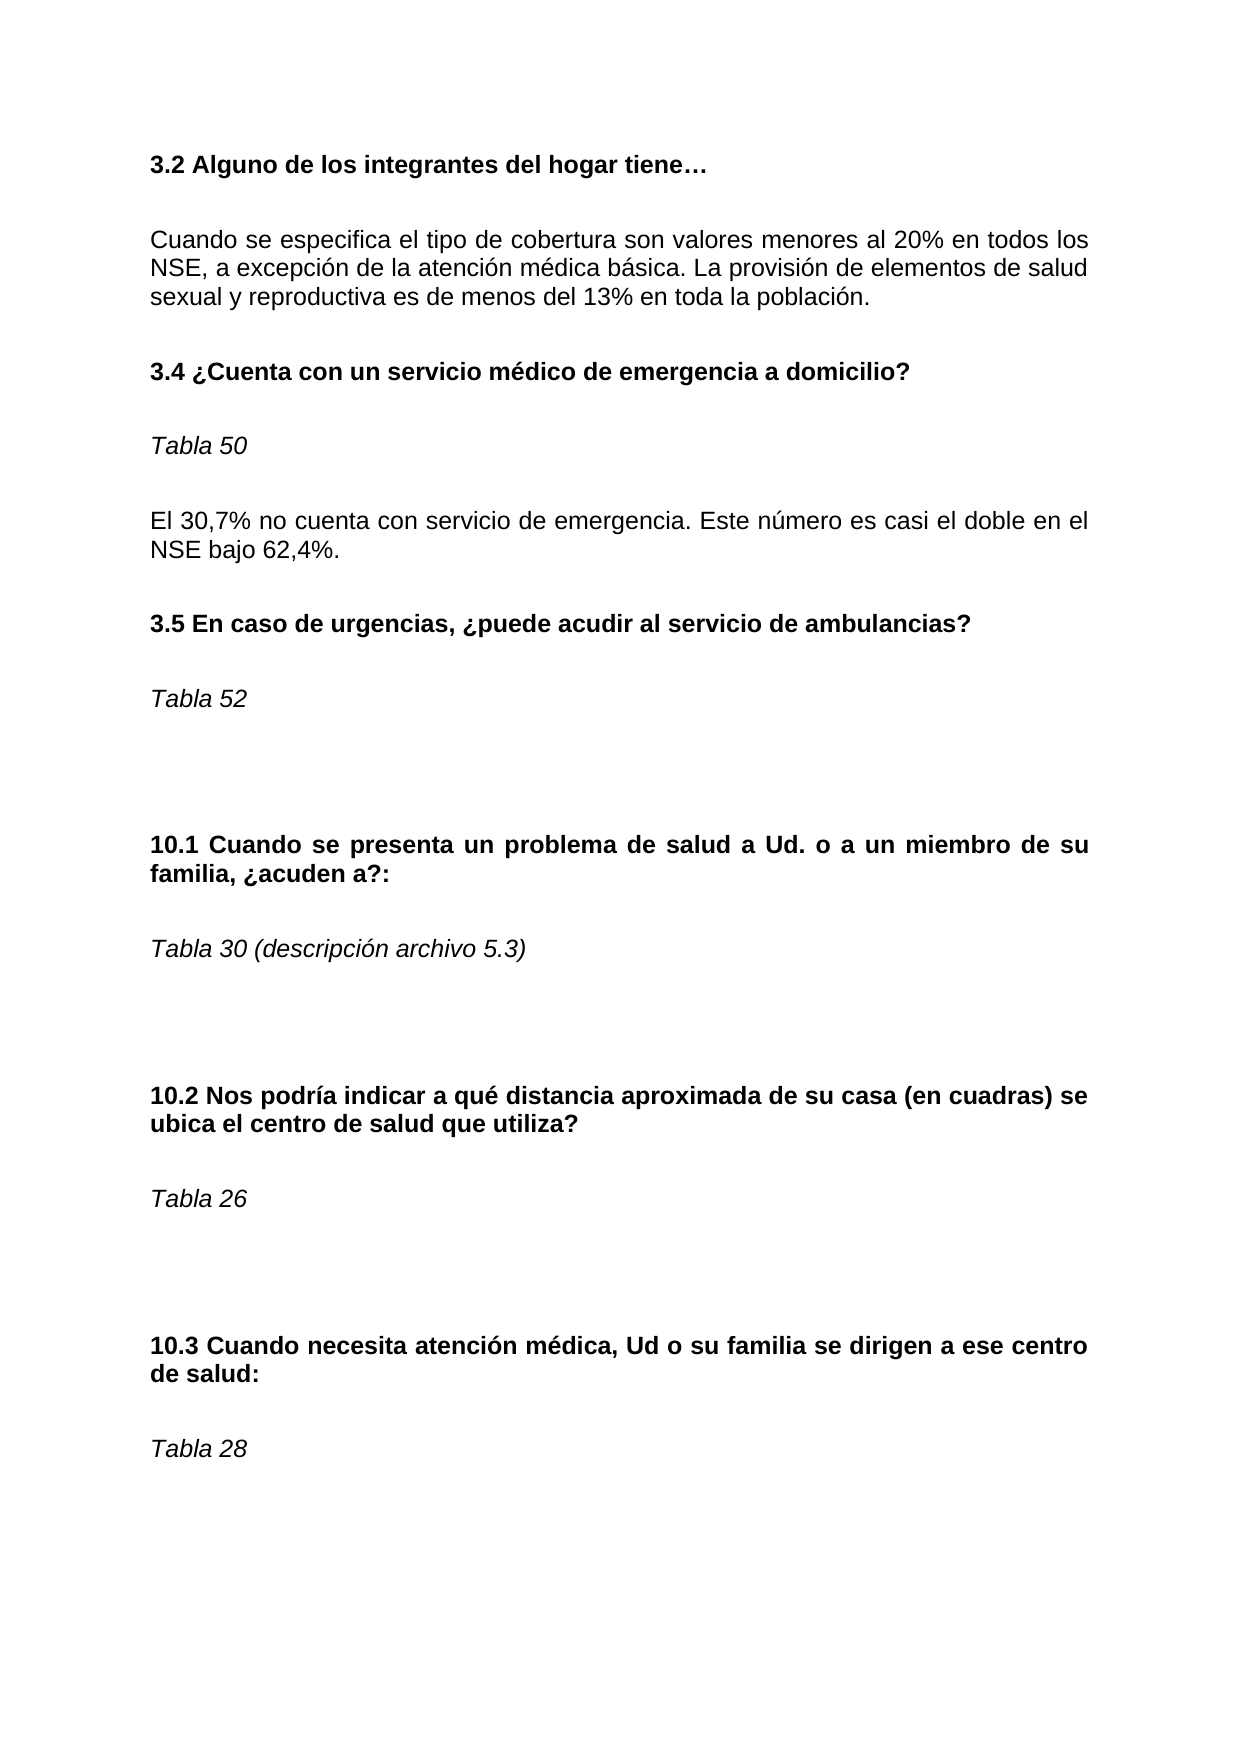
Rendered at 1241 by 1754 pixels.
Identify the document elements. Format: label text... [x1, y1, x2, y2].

text Tabla 28 [150, 1434, 1090, 1463]
text 3.4 ¿Cuenta con un servicio médico de emergencia a domicilio? [150, 357, 1090, 385]
text 3.5 En caso de urgencias, ¿puede acudir al servicio de ambulancias? [150, 609, 1090, 638]
text El 30,7% no cuenta con servicio de emergencia. Este número es casi el doble en el NSE bajo 62,4%. [150, 506, 1090, 563]
text 3.2 Alguno de los integrantes del hogar tiene… [150, 150, 1090, 179]
text 10.2 Nos podría indicar a qué distancia aproximada de su casa (en cuadras) se ubica el centro de salud que utiliza? [150, 1081, 1090, 1138]
text Tabla 50 [150, 431, 1090, 460]
text Cuando se especifica el tipo de cobertura son valores menores al 20% en todos los NSE, a excepción de la atención médica básica. La provisión de elementos de salud sexual y reproductiva es de menos del 13% en toda la población. [150, 224, 1090, 311]
text Tabla 26 [150, 1184, 1090, 1213]
text Tabla 30 (descripción archivo 5.3) [150, 934, 1090, 963]
text Tabla 52 [150, 684, 1090, 712]
text 10.1 Cuando se presenta un problema de salud a Ud. o a un miembro de su familia, ¿acuden a?: [150, 831, 1090, 888]
text 10.3 Cuando necesita atención médica, Ud o su familia se dirigen a ese centro de salud: [150, 1331, 1090, 1388]
